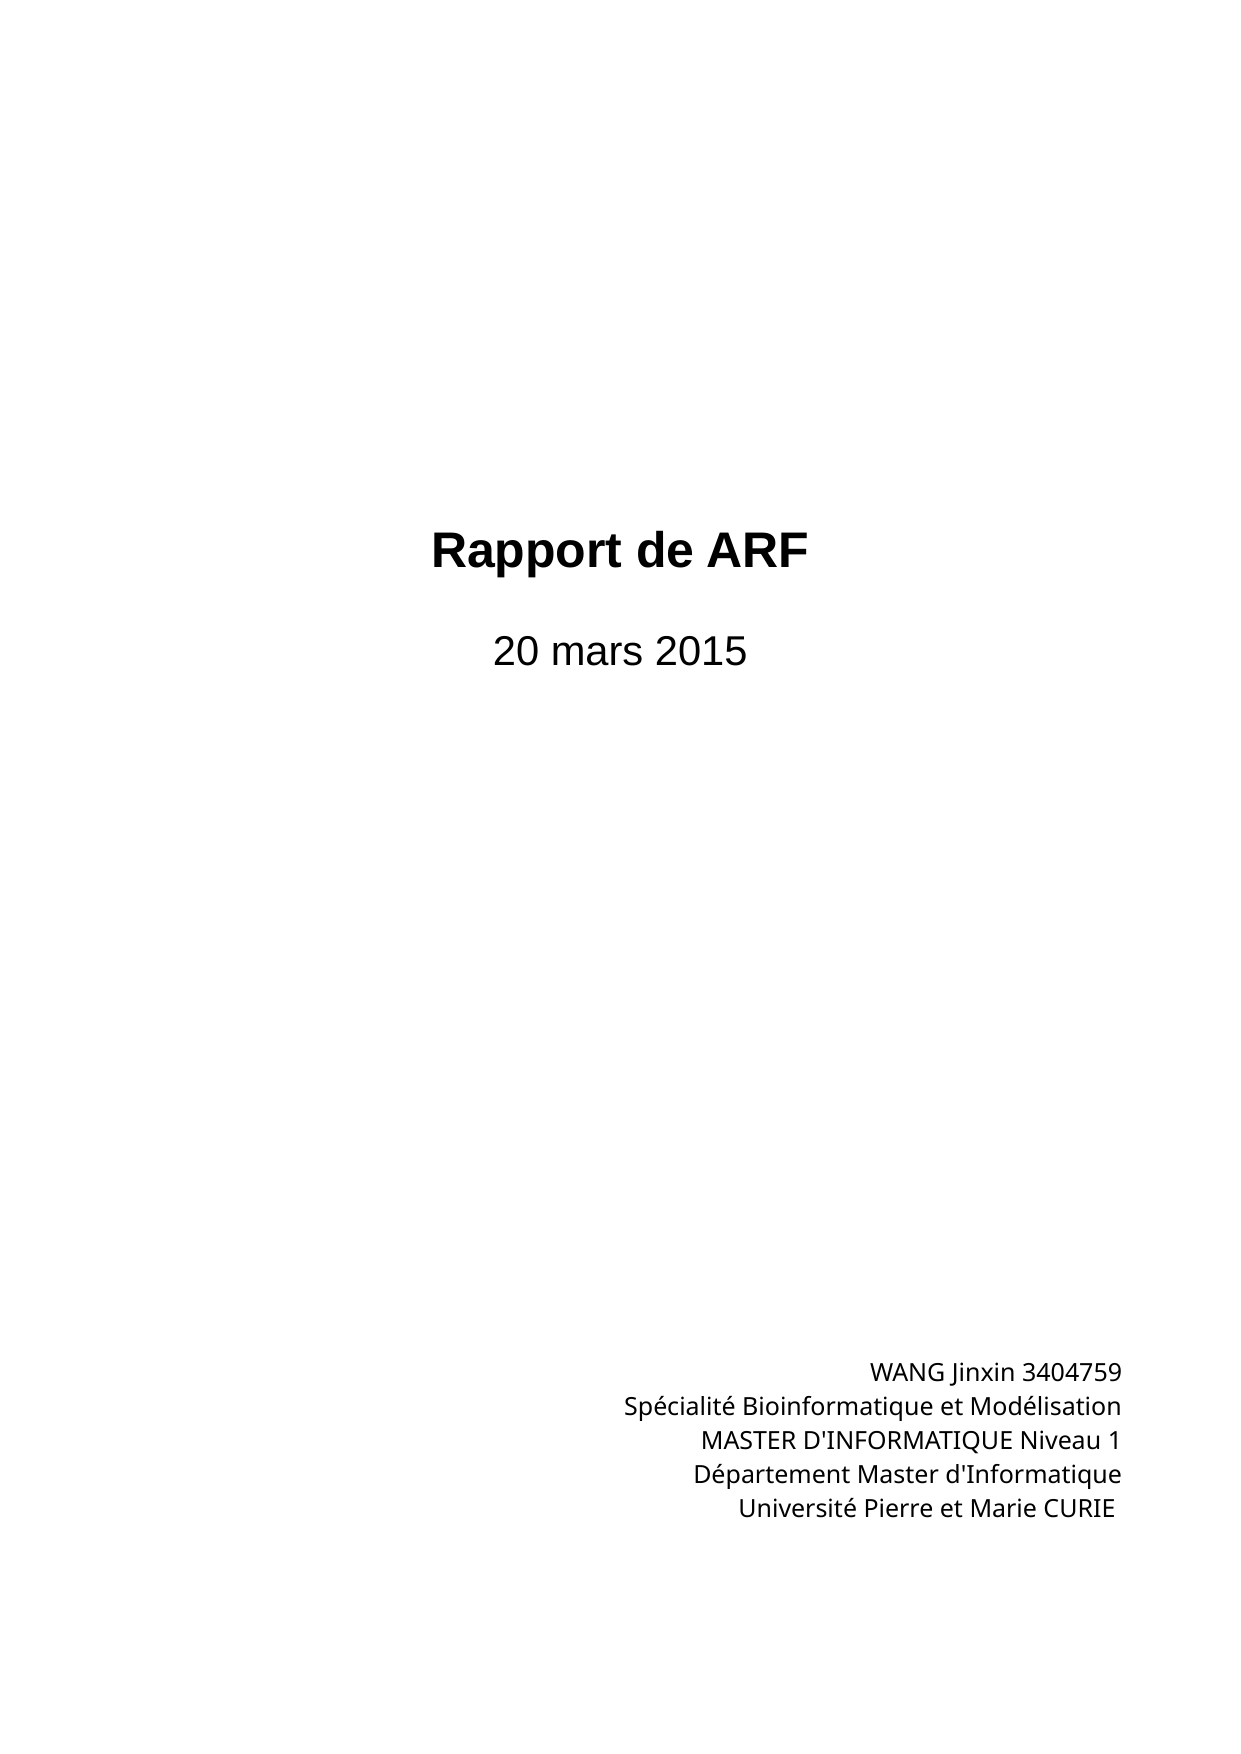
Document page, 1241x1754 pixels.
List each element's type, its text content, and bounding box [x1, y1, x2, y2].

text WANG Jinxin 3404759 Spécialité Bioinformatique et Modélisation MASTER D'INFORMATIQUE Niveau 1 Département Master d'Informatique Université Pierre et Marie CURIE [118, 1354, 1122, 1525]
text 20 mars 2015 [118, 626, 1122, 674]
text Rapport de ARF [118, 521, 1122, 578]
